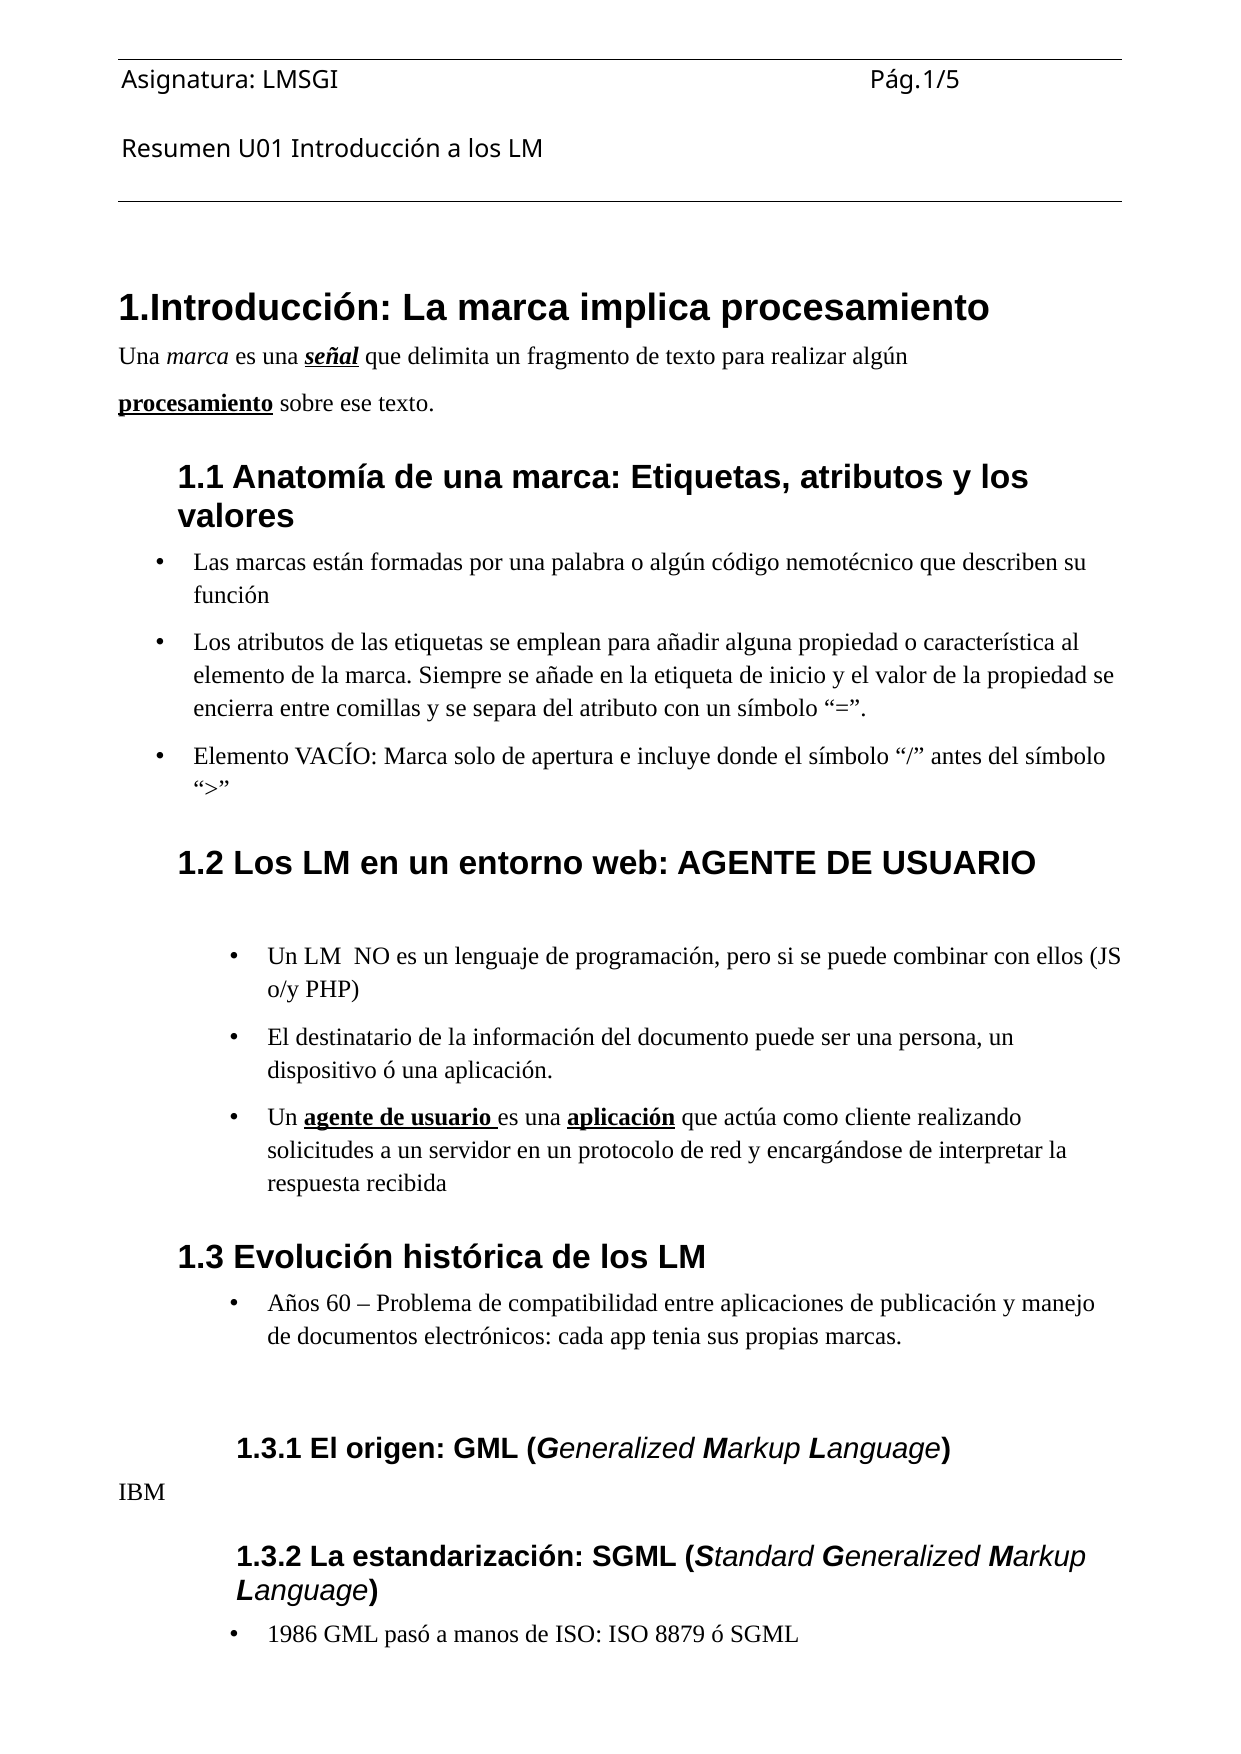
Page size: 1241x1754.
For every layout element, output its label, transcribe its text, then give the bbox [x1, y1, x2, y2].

list Un LM NO es un lenguaje de programación, pero si se puede combinar con ellos (JS o/y PHP) [229, 941, 1122, 1003]
subtitle 1.Introducción: La marca implica procesamiento [118, 285, 1063, 328]
text procesamiento sobre ese texto. [118, 388, 1122, 417]
subtitle 1.3.1 El origen: GML (Generalized Markup Language) [236, 1431, 1122, 1465]
list Elemento VACÍO: Marca solo de apertura e incluye donde el símbolo “/” antes del símbolo “>” [156, 741, 1122, 803]
subtitle 1.1 Anatomía de una marca: Etiquetas, atributos y los valores [177, 457, 1122, 534]
list Un agente de usuario es una aplicación que actúa como cliente realizando solicitudes a un servidor en un protocolo de red y encargándose de interpretar la respuesta recibida [229, 1102, 1122, 1197]
list Los atributos de las etiquetas se emplean para añadir alguna propiedad o característica al elemento de la marca. Siempre se añade en la etiqueta de inicio y el valor de la propiedad se encierra entre comillas y se separa del atributo con un símbolo “=”. [156, 627, 1122, 722]
text Una marca es una señal que delimita un fragmento de texto para realizar algún [118, 341, 1122, 370]
list El destinatario de la información del documento puede ser una persona, un dispositivo ó una aplicación. [229, 1022, 1122, 1084]
text IBM [118, 1477, 1122, 1506]
subtitle 1.3.2 La estandarización: SGML (Standard Generalized Markup Language) [236, 1539, 1122, 1607]
subtitle 1.3 Evolución histórica de los LM [177, 1237, 1122, 1276]
list Las marcas están formadas por una palabra o algún código nemotécnico que describen su función [156, 547, 1122, 608]
subtitle 1.2 Los LM en un entorno web: AGENTE DE USUARIO [177, 842, 1122, 881]
list Años 60 – Problema de compatibilidad entre aplicaciones de publicación y manejo de documentos electrónicos: cada app tenia sus propias marcas. [229, 1288, 1122, 1350]
list 1986 GML pasó a manos de ISO: ISO 8879 ó SGML [229, 1619, 1122, 1648]
